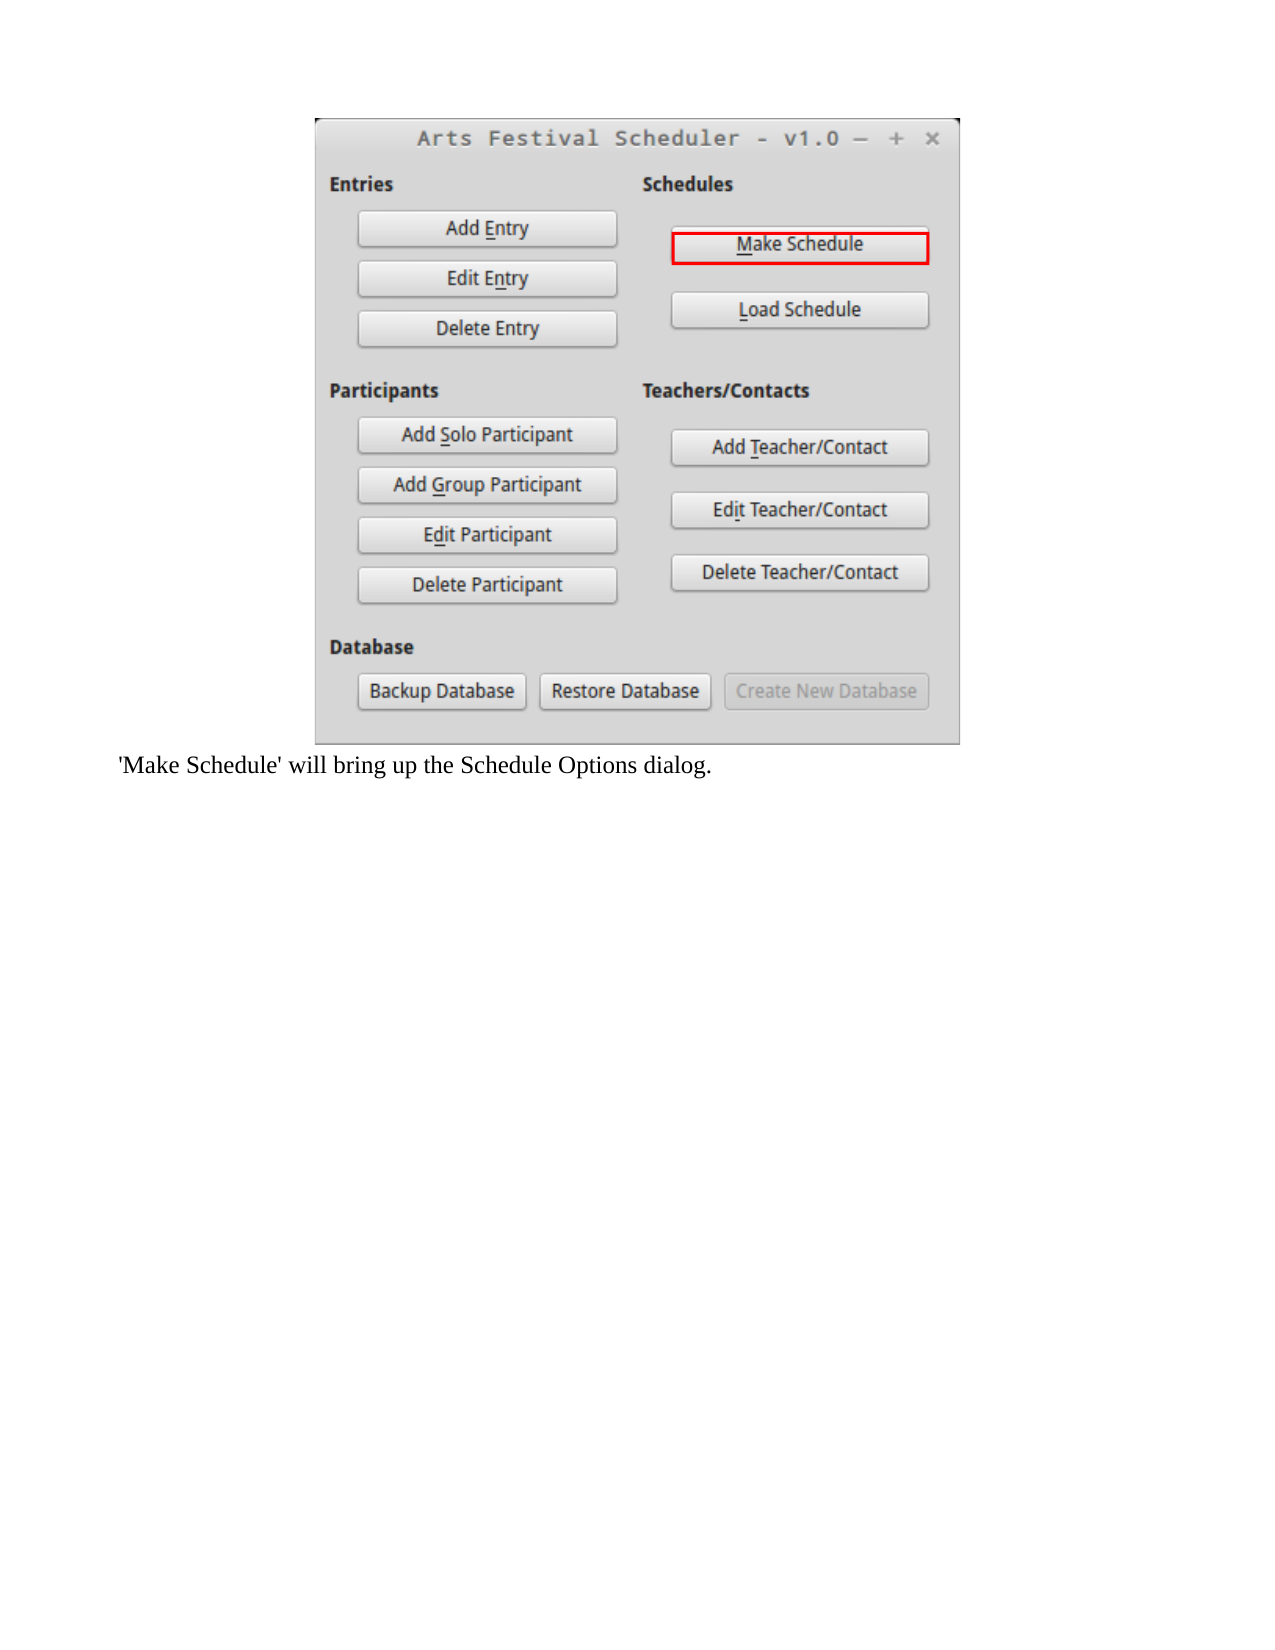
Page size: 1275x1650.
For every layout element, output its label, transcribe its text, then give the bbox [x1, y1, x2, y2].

picture [314, 118, 961, 745]
text 'Make Schedule' will bring up the Schedule Options dialog. [118, 118, 1157, 779]
